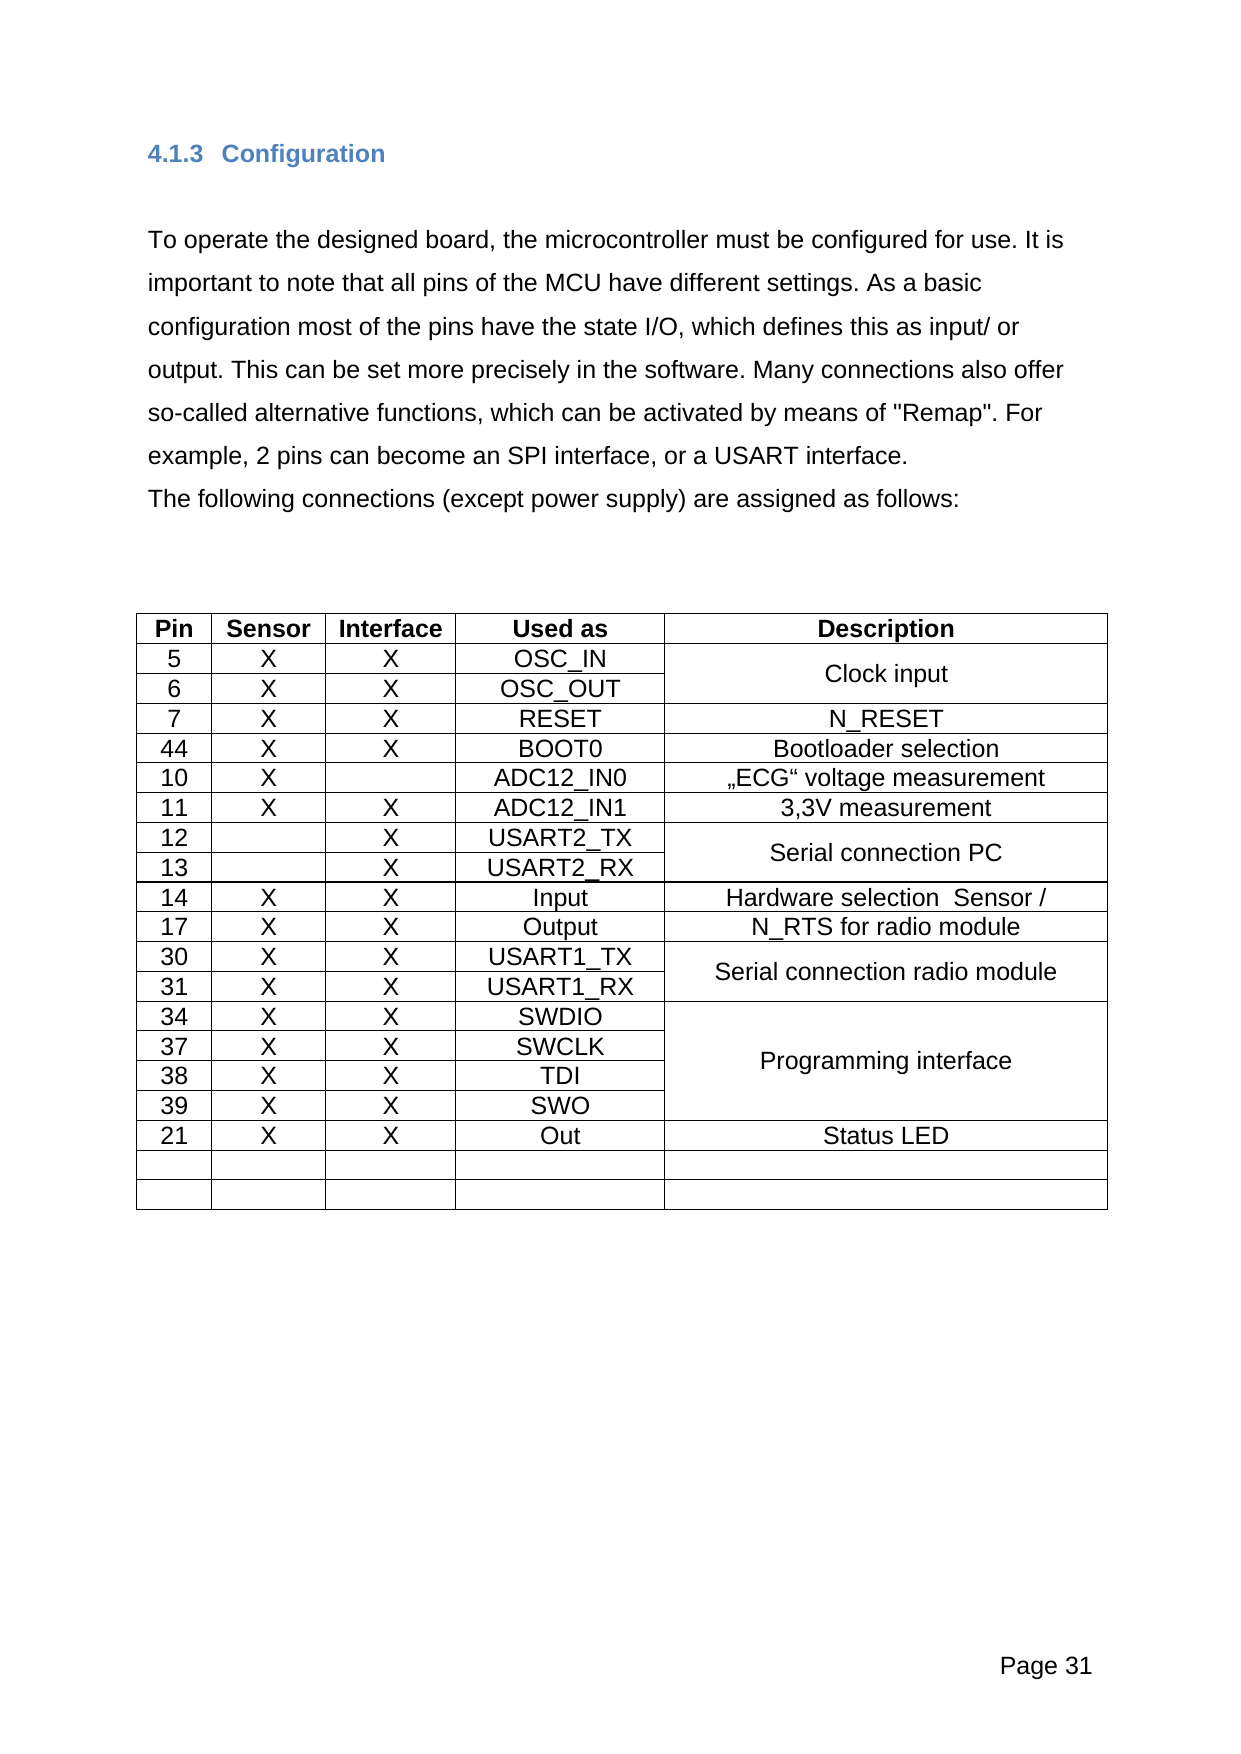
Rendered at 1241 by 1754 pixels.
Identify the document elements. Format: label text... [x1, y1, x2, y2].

table_header Sensor [212, 614, 325, 643]
table_cell [137, 1180, 211, 1209]
table_cell X [326, 942, 455, 971]
table_cell [212, 1151, 325, 1179]
subtitle Configuration [148, 139, 1092, 168]
table_cell X [326, 972, 455, 1001]
table_cell Clock input [665, 644, 1107, 703]
text To operate the designed board, the microcontroller must be configured for use. It is important to note that all pins of the MCU have different settings. As a basic configuration most of the pins have the state I/O, which defines this as input/ or output. This can be set more precisely in the software. Many connections also offer so-called alternative functions, which can be activated by means of "Remap". For example, 2 pins can become an SPI interface, or a USART interface. [148, 225, 1092, 469]
table_cell 30 [137, 942, 211, 971]
table_cell ADC12_IN1 [456, 793, 664, 822]
table_cell Bootloader selection [665, 734, 1107, 762]
table_cell ADC12_IN0 [456, 763, 664, 792]
table_cell X [326, 1002, 455, 1030]
table_cell Programming interface [665, 1002, 1107, 1120]
table_cell [212, 1180, 325, 1209]
table_cell X [212, 1121, 325, 1149]
table_cell X [326, 793, 455, 822]
table_cell X [326, 1121, 455, 1149]
table_header Pin [137, 614, 211, 643]
table_cell X [212, 763, 325, 792]
table_cell [137, 1151, 211, 1179]
table_header Used as [456, 614, 664, 643]
table_cell Serial connection radio module [665, 942, 1107, 1001]
table_cell X [212, 1002, 325, 1030]
table_cell USART1_TX [456, 942, 664, 971]
table_cell [456, 1180, 664, 1209]
table_cell Input [456, 883, 664, 911]
table_cell X [326, 883, 455, 911]
table_cell [212, 823, 325, 852]
table_cell USART1_RX [456, 972, 664, 1001]
table_cell [665, 1180, 1107, 1209]
table_cell 38 [137, 1061, 211, 1090]
table_cell X [326, 674, 455, 703]
table_cell X [212, 942, 325, 971]
table_cell X [212, 674, 325, 703]
table_cell 14 [137, 883, 211, 911]
table_cell N_RESET [665, 704, 1107, 732]
table_cell X [212, 793, 325, 822]
table_cell SWCLK [456, 1031, 664, 1060]
table_cell 44 [137, 734, 211, 762]
table_cell X [212, 883, 325, 911]
table_cell [326, 1151, 455, 1179]
table_cell [326, 763, 455, 792]
table_cell Output [456, 912, 664, 941]
table_cell 39 [137, 1091, 211, 1120]
table_header Description [665, 614, 1107, 643]
table_cell X [326, 823, 455, 852]
table_cell X [212, 912, 325, 941]
table_cell 6 [137, 674, 211, 703]
table_cell N_RTS for radio module [665, 912, 1107, 941]
table_cell 37 [137, 1031, 211, 1060]
table_cell USART2_TX [456, 823, 664, 852]
table_cell X [326, 1031, 455, 1060]
table_cell X [326, 853, 455, 881]
table_cell 21 [137, 1121, 211, 1149]
table_cell 3,3V measurement [665, 793, 1107, 822]
table_cell [665, 1151, 1107, 1179]
table_cell X [326, 704, 455, 732]
table_cell X [212, 704, 325, 732]
table_cell USART2_RX [456, 853, 664, 881]
table_cell 13 [137, 853, 211, 881]
table_cell 12 [137, 823, 211, 852]
table_cell 17 [137, 912, 211, 941]
table_cell X [212, 1091, 325, 1120]
table_cell RESET [456, 704, 664, 732]
table_cell [326, 1180, 455, 1209]
table_header Interface [326, 614, 455, 643]
table_cell OSC_IN [456, 644, 664, 673]
table_cell TDI [456, 1061, 664, 1090]
table_cell BOOT0 [456, 734, 664, 762]
table_cell Out [456, 1121, 664, 1149]
table_cell „ECG“ voltage measurement [665, 763, 1107, 792]
table_cell X [326, 1061, 455, 1090]
table_cell 7 [137, 704, 211, 732]
table_cell 5 [137, 644, 211, 673]
table_cell [456, 1151, 664, 1179]
table_cell X [212, 972, 325, 1001]
table_cell 31 [137, 972, 211, 1001]
table_cell X [326, 1091, 455, 1120]
table_cell X [212, 734, 325, 762]
text The following connections (except power supply) are assigned as follows: [148, 484, 1092, 513]
table_cell SWDIO [456, 1002, 664, 1030]
table_cell X [212, 1031, 325, 1060]
table_cell [212, 853, 325, 881]
table_cell X [326, 734, 455, 762]
table_cell Status LED [665, 1121, 1107, 1149]
table_cell 11 [137, 793, 211, 822]
table_cell Serial connection PC [665, 823, 1107, 881]
table_cell OSC_OUT [456, 674, 664, 703]
table_cell SWO [456, 1091, 664, 1120]
table_cell X [326, 644, 455, 673]
table_cell 34 [137, 1002, 211, 1030]
table_cell X [326, 912, 455, 941]
table_cell Hardware selection Sensor / [665, 883, 1107, 911]
table_cell X [212, 644, 325, 673]
table_cell X [212, 1061, 325, 1090]
table_cell 10 [137, 763, 211, 792]
